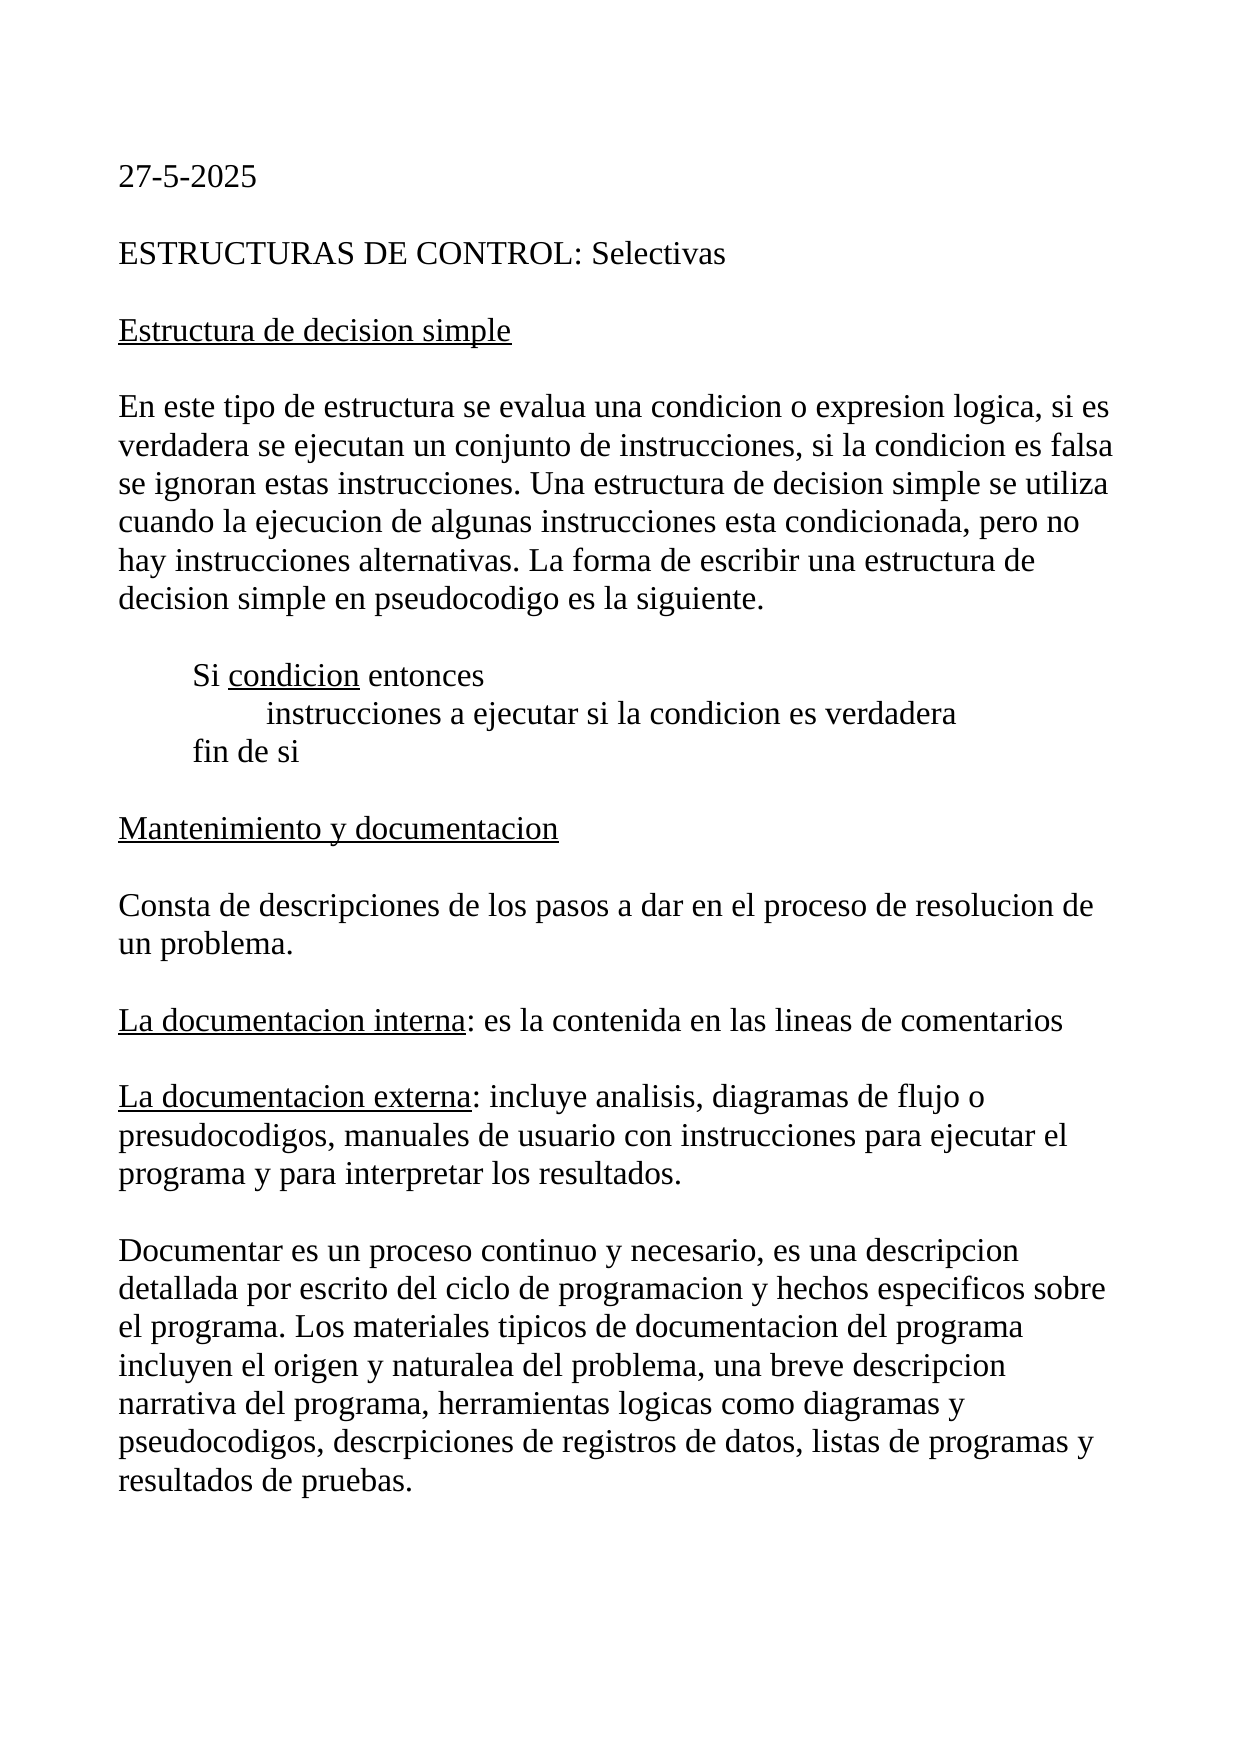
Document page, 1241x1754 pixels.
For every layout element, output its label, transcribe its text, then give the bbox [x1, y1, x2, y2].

text fin de si [118, 731, 1122, 770]
text Mantenimiento y documentacion [118, 808, 1122, 846]
text Si condicion entonces [118, 655, 1122, 693]
text Consta de descripciones de los pasos a dar en el proceso de resolucion de un problema. [118, 885, 1122, 961]
text Estructura de decision simple [118, 310, 1122, 348]
text La documentacion interna: es la contenida en las lineas de comentarios [118, 1000, 1122, 1038]
text 27-5-2025 [118, 156, 1122, 195]
text Documentar es un proceso continuo y necesario, es una descripcion detallada por escrito del ciclo de programacion y hechos especificos sobre el programa. Los materiales tipicos de documentacion del programa incluyen el origen y naturalea del problema, una breve descripcion narrativa del programa, herramientas logicas como diagramas y pseudocodigos, descrpiciones de registros de datos, listas de programas y resultados de pruebas. [118, 1230, 1122, 1498]
text La documentacion externa: incluye analisis, diagramas de flujo o presudocodigos, manuales de usuario con instrucciones para ejecutar el programa y para interpretar los resultados. [118, 1076, 1122, 1191]
text ESTRUCTURAS DE CONTROL: Selectivas [118, 233, 1122, 271]
text instrucciones a ejecutar si la condicion es verdadera [118, 693, 1122, 731]
text En este tipo de estructura se evalua una condicion o expresion logica, si es verdadera se ejecutan un conjunto de instrucciones, si la condicion es falsa se ignoran estas instrucciones. Una estructura de decision simple se utiliza cuando la ejecucion de algunas instrucciones esta condicionada, pero no hay instrucciones alternativas. La forma de escribir una estructura de decision simple en pseudocodigo es la siguiente. [118, 386, 1122, 616]
